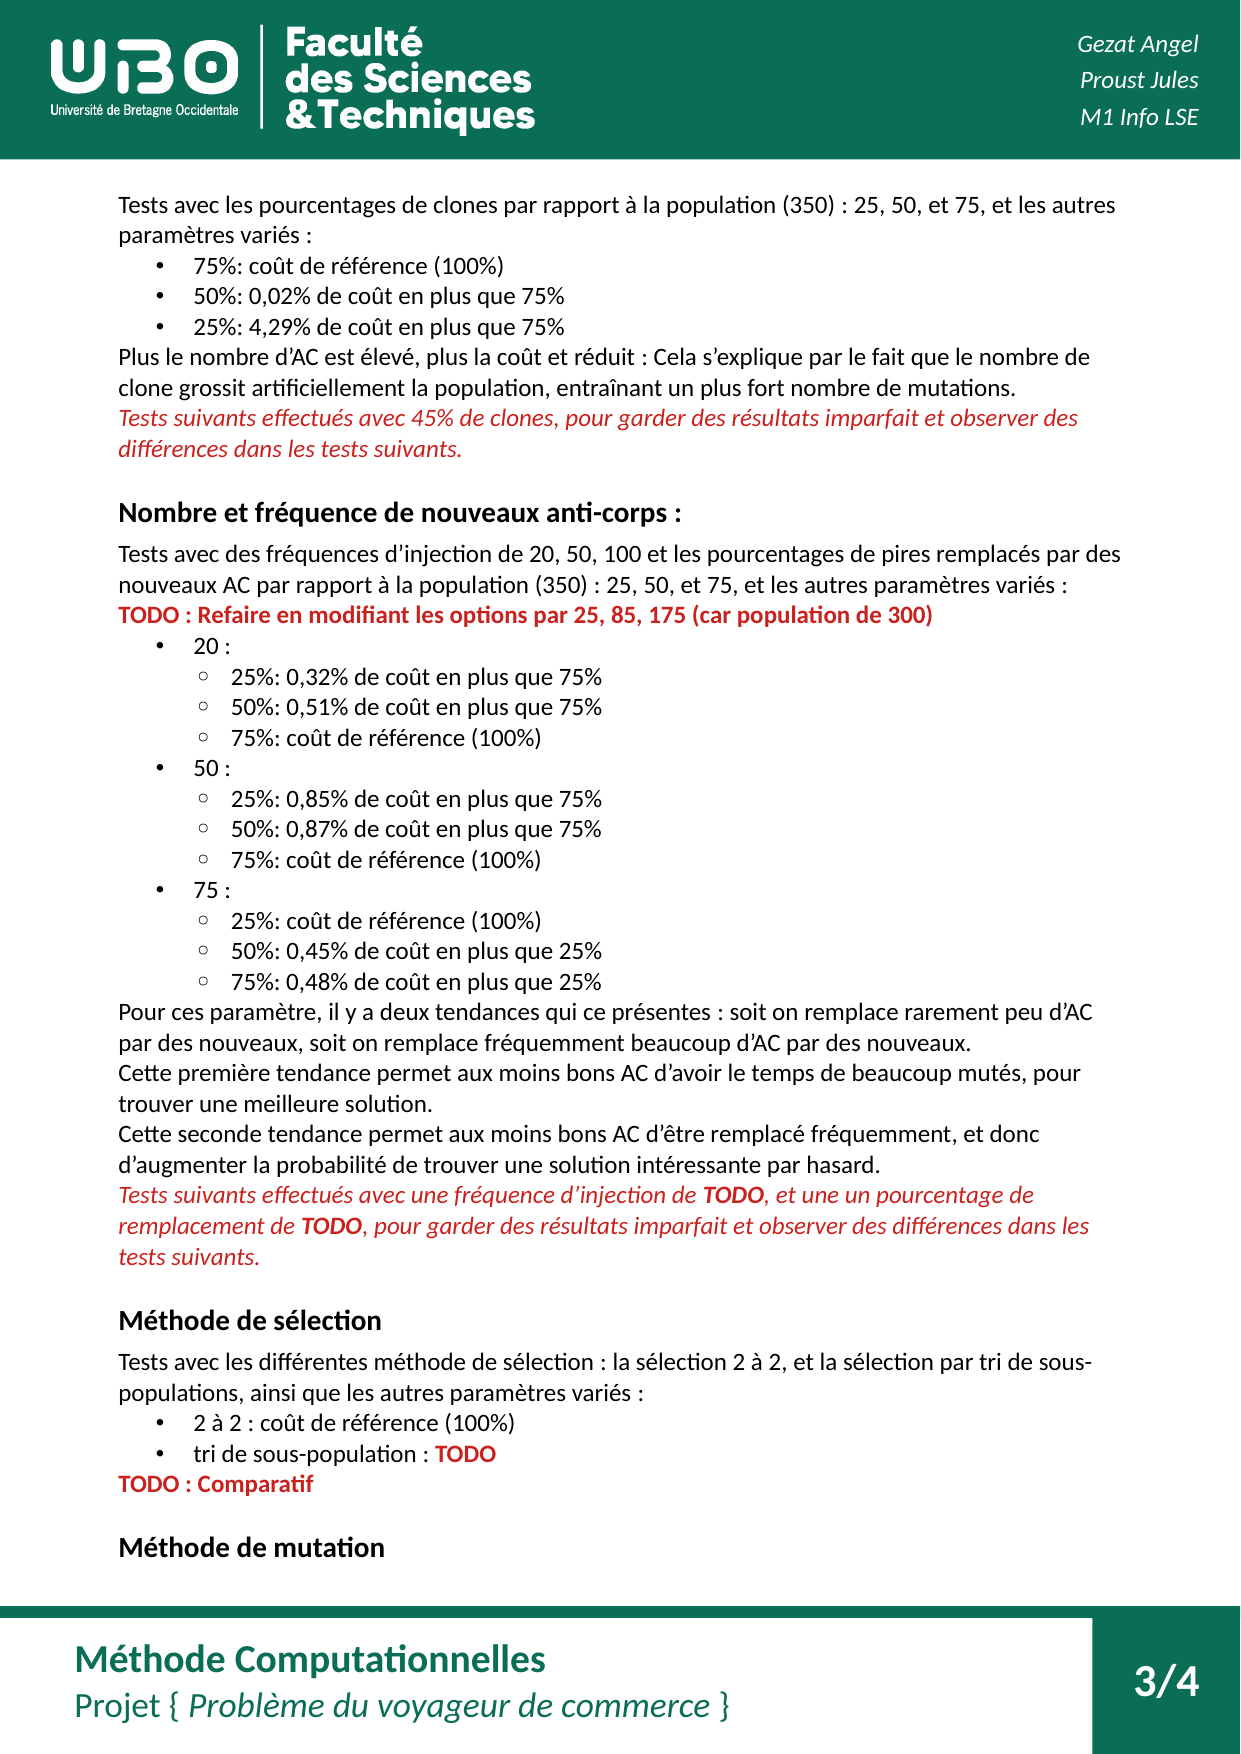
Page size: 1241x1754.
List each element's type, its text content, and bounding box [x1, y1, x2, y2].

list 75%: coût de référence (100%) [156, 250, 1122, 281]
list 50%: 0,02% de coût en plus que 75% [156, 281, 1122, 311]
subtitle Méthode de sélection [118, 1302, 1122, 1337]
list 50 : [156, 752, 1122, 783]
list 75%: coût de référence (100%) [193, 844, 1122, 874]
subtitle Méthode de mutation [118, 1529, 1122, 1565]
picture [43, 20, 539, 139]
text Tests suivants effectués avec une fréquence d’injection de TODO, et une un pourcentage de remplacement de TODO, pour garder des résultats imparfait et observer des différences dans les tests suivants. [118, 1179, 1122, 1271]
list 20 : [156, 630, 1122, 661]
text Plus le nombre d’AC est élevé, plus la coût et réduit : Cela s’explique par le fait que le nombre de clone grossit artificiellement la population, entraînant un plus fort nombre de mutations. [118, 342, 1122, 403]
subtitle Nombre et fréquence de nouveaux anti-corps : [118, 494, 1122, 530]
list 2 à 2 : coût de référence (100%) [156, 1407, 1122, 1438]
text Tests avec les pourcentages de clones par rapport à la population (350) : 25, 50, et 75, et les autres paramètres variés : [118, 189, 1122, 250]
list 25%: 0,85% de coût en plus que 75% [193, 783, 1122, 813]
text Tests avec les différentes méthode de sélection : la sélection 2 à 2, et la sélection par tri de sous-populations, ainsi que les autres paramètres variés : [118, 1346, 1122, 1407]
list tri de sous-population : TODO [156, 1438, 1122, 1468]
list 50%: 0,51% de coût en plus que 75% [193, 691, 1122, 722]
list 75%: coût de référence (100%) [193, 722, 1122, 752]
list 50%: 0,87% de coût en plus que 75% [193, 813, 1122, 844]
list 50%: 0,45% de coût en plus que 25% [193, 935, 1122, 966]
list 25%: 4,29% de coût en plus que 75% [156, 311, 1122, 342]
text Cette seconde tendance permet aux moins bons AC d’être remplacé fréquemment, et donc d’augmenter la probabilité de trouver une solution intéressante par hasard. [118, 1118, 1122, 1179]
text Tests avec des fréquences d’injection de 20, 50, 100 et les pourcentages de pires remplacés par des nouveaux AC par rapport à la population (350) : 25, 50, et 75, et les autres paramètres variés : [118, 539, 1122, 600]
text Tests suivants effectués avec 45% de clones, pour garder des résultats imparfait et observer des différences dans les tests suivants. [118, 403, 1122, 464]
text Pour ces paramètre, il y a deux tendances qui ce présentes : soit on remplace rarement peu d’AC par des nouveaux, soit on remplace fréquemment beaucoup d’AC par des nouveaux. [118, 996, 1122, 1057]
list 25%: 0,32% de coût en plus que 75% [193, 661, 1122, 691]
list 75%: 0,48% de coût en plus que 25% [193, 966, 1122, 996]
list 25%: coût de référence (100%) [193, 905, 1122, 935]
text TODO : Refaire en modifiant les options par 25, 85, 175 (car population de 300) [118, 600, 1122, 630]
list 75 : [156, 874, 1122, 905]
text Cette première tendance permet aux moins bons AC d’avoir le temps de beaucoup mutés, pour trouver une meilleure solution. [118, 1057, 1122, 1118]
text TODO : Comparatif [118, 1468, 1122, 1499]
